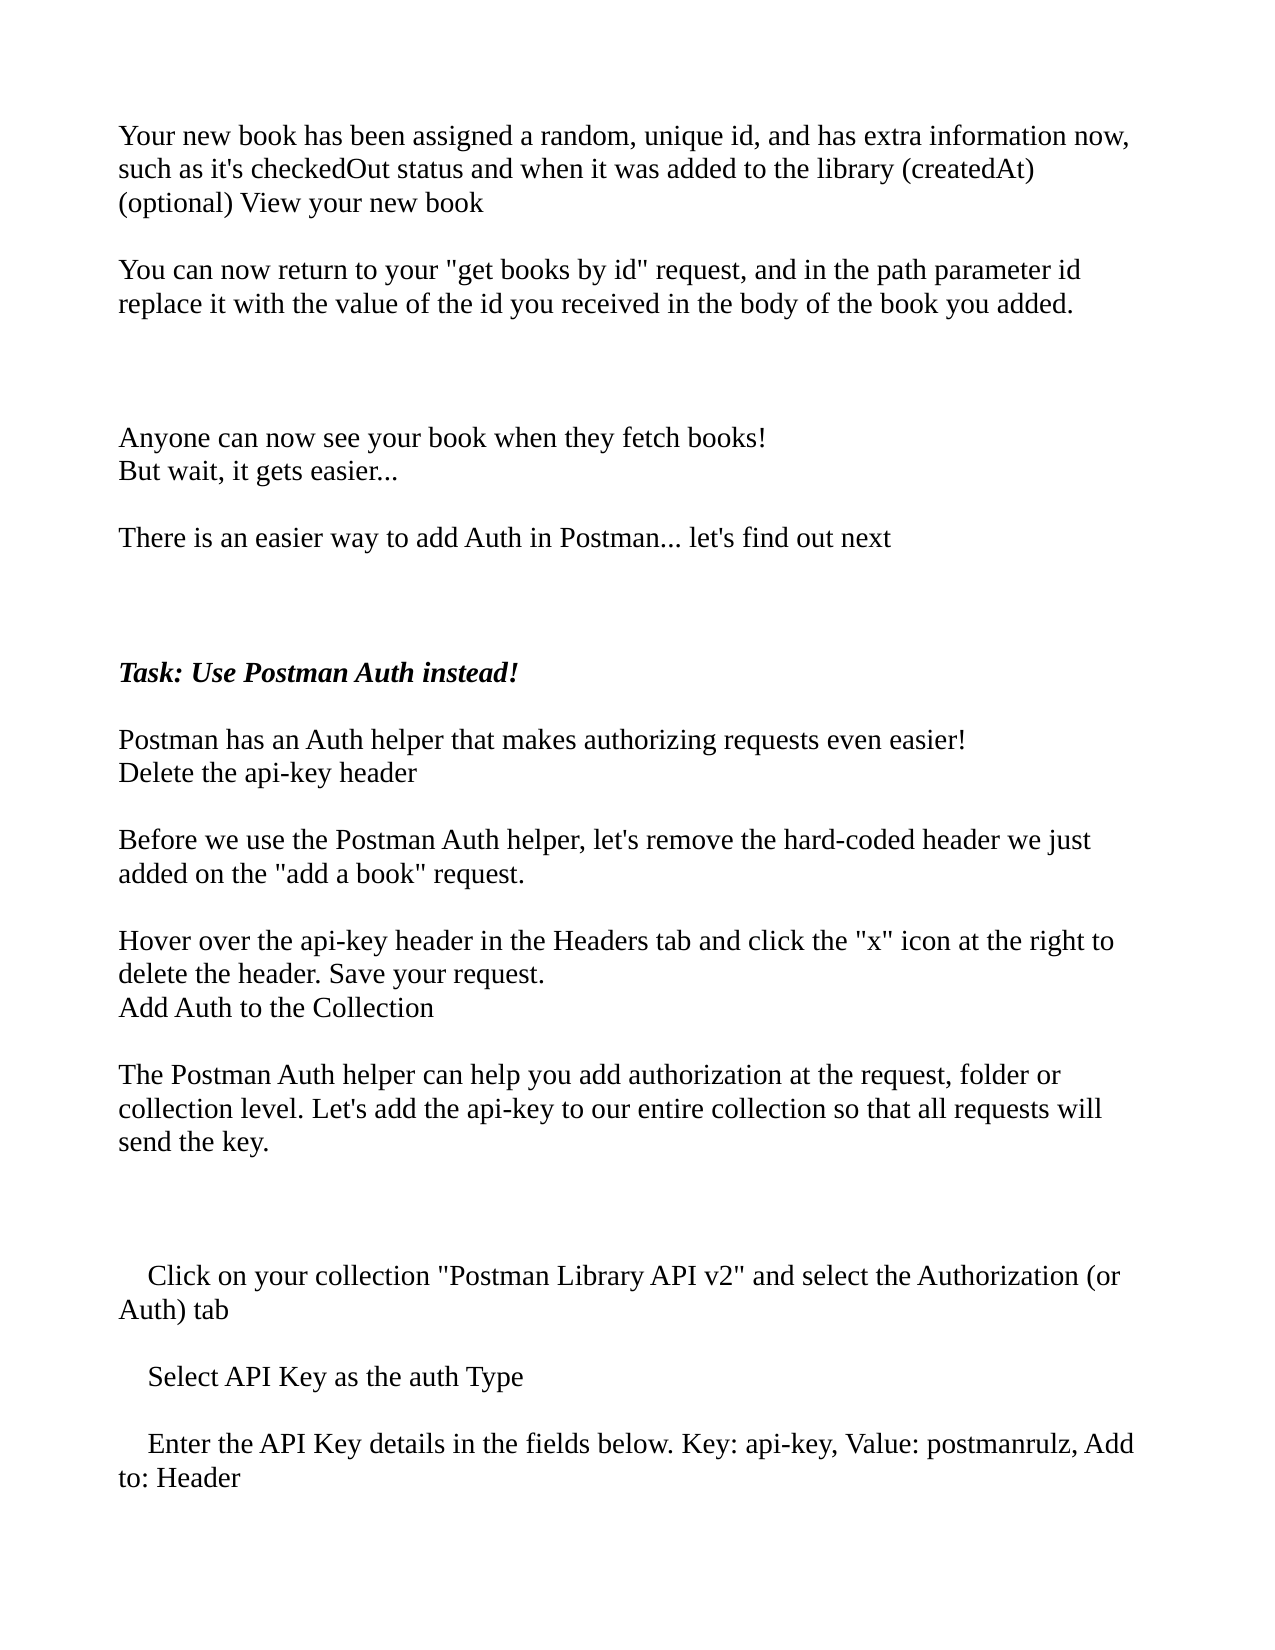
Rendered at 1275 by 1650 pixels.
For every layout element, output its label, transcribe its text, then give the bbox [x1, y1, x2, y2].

text You can now return to your "get books by id" request, and in the path parameter id replace it with the value of the id you received in the body of the book you added. [118, 252, 1157, 319]
text (optional) View your new book [118, 185, 1157, 219]
text Task: Use Postman Auth instead! [118, 655, 1157, 688]
text Your new book has been assigned a random, unique id, and has extra information now, such as it's checkedOut status and when it was added to the library (createdAt) [118, 118, 1157, 185]
text Delete the api-key header [118, 755, 1157, 789]
text The Postman Auth helper can help you add authorization at the request, folder or collection level. Let's add the api-key to our entire collection so that all requests will send the key. [118, 1057, 1157, 1158]
text Postman has an Auth helper that makes authorizing requests even easier! [118, 722, 1157, 755]
text Select API Key as the auth Type [118, 1359, 1157, 1393]
text Click on your collection "Postman Library API v2" and select the Authorization (or Auth) tab [118, 1258, 1157, 1326]
text Enter the API Key details in the fields below. Key: api-key, Value: postmanrulz, Add to: Header [118, 1426, 1157, 1493]
text There is an easier way to add Auth in Postman... let's find out next 👀 [118, 521, 1157, 554]
text But wait, it gets easier... [118, 453, 1157, 487]
text Add Auth to the Collection [118, 990, 1157, 1024]
text Before we use the Postman Auth helper, let's remove the hard-coded header we just added on the "add a book" request. [118, 822, 1157, 889]
text Hover over the api-key header in the Headers tab and click the "x" icon at the right to delete the header. Save your request. [118, 923, 1157, 990]
text Anyone can now see your book when they fetch books! [118, 420, 1157, 453]
